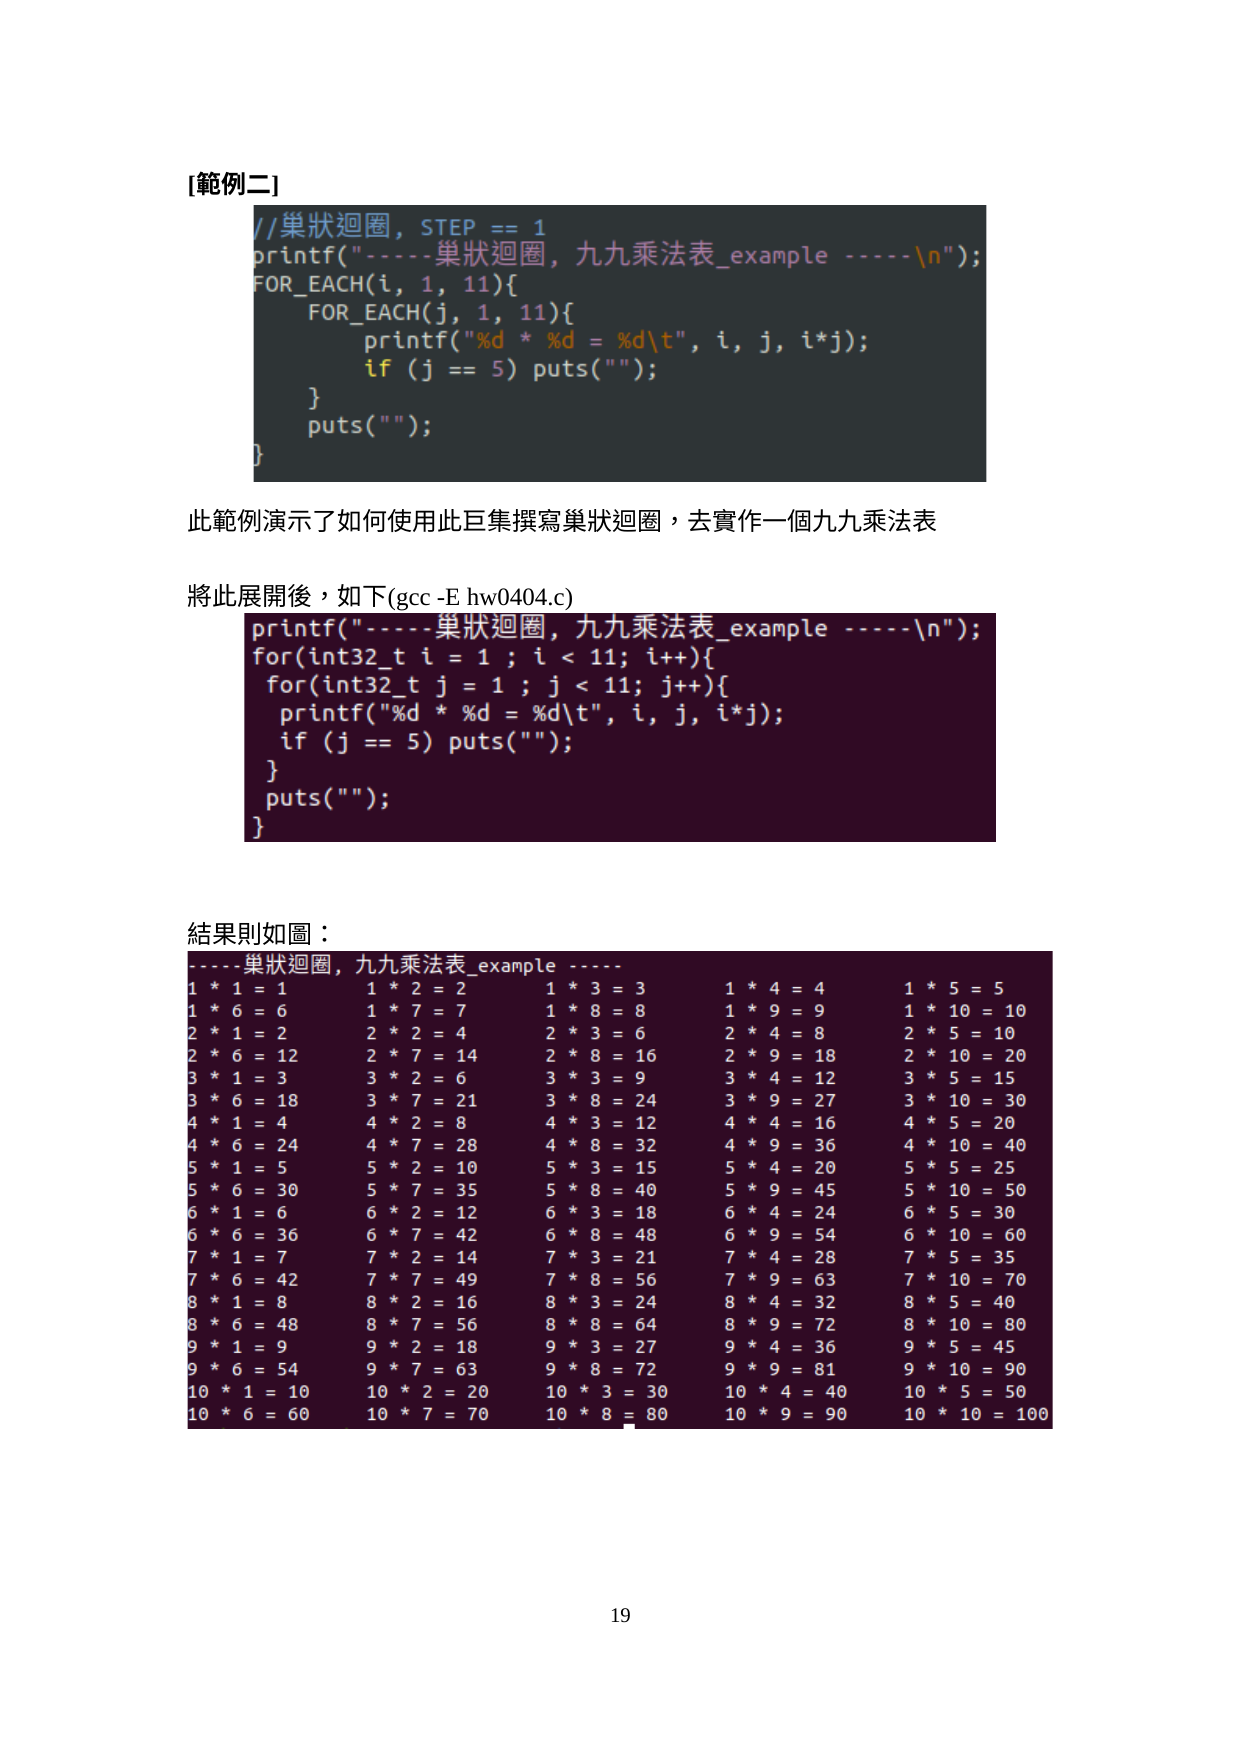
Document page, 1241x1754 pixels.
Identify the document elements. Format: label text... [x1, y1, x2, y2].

picture [253, 205, 987, 482]
text 結果則如圖： [187, 914, 1053, 951]
text [範例二] [187, 164, 1053, 201]
picture [244, 613, 996, 842]
text 將此展開後，如下(gcc -E hw0404.c) [187, 576, 1053, 614]
text 此範例演示了如何使用此巨集撰寫巢狀迴圈，去實作一個九九乘法表 [187, 501, 1053, 539]
picture [187, 951, 1053, 1429]
